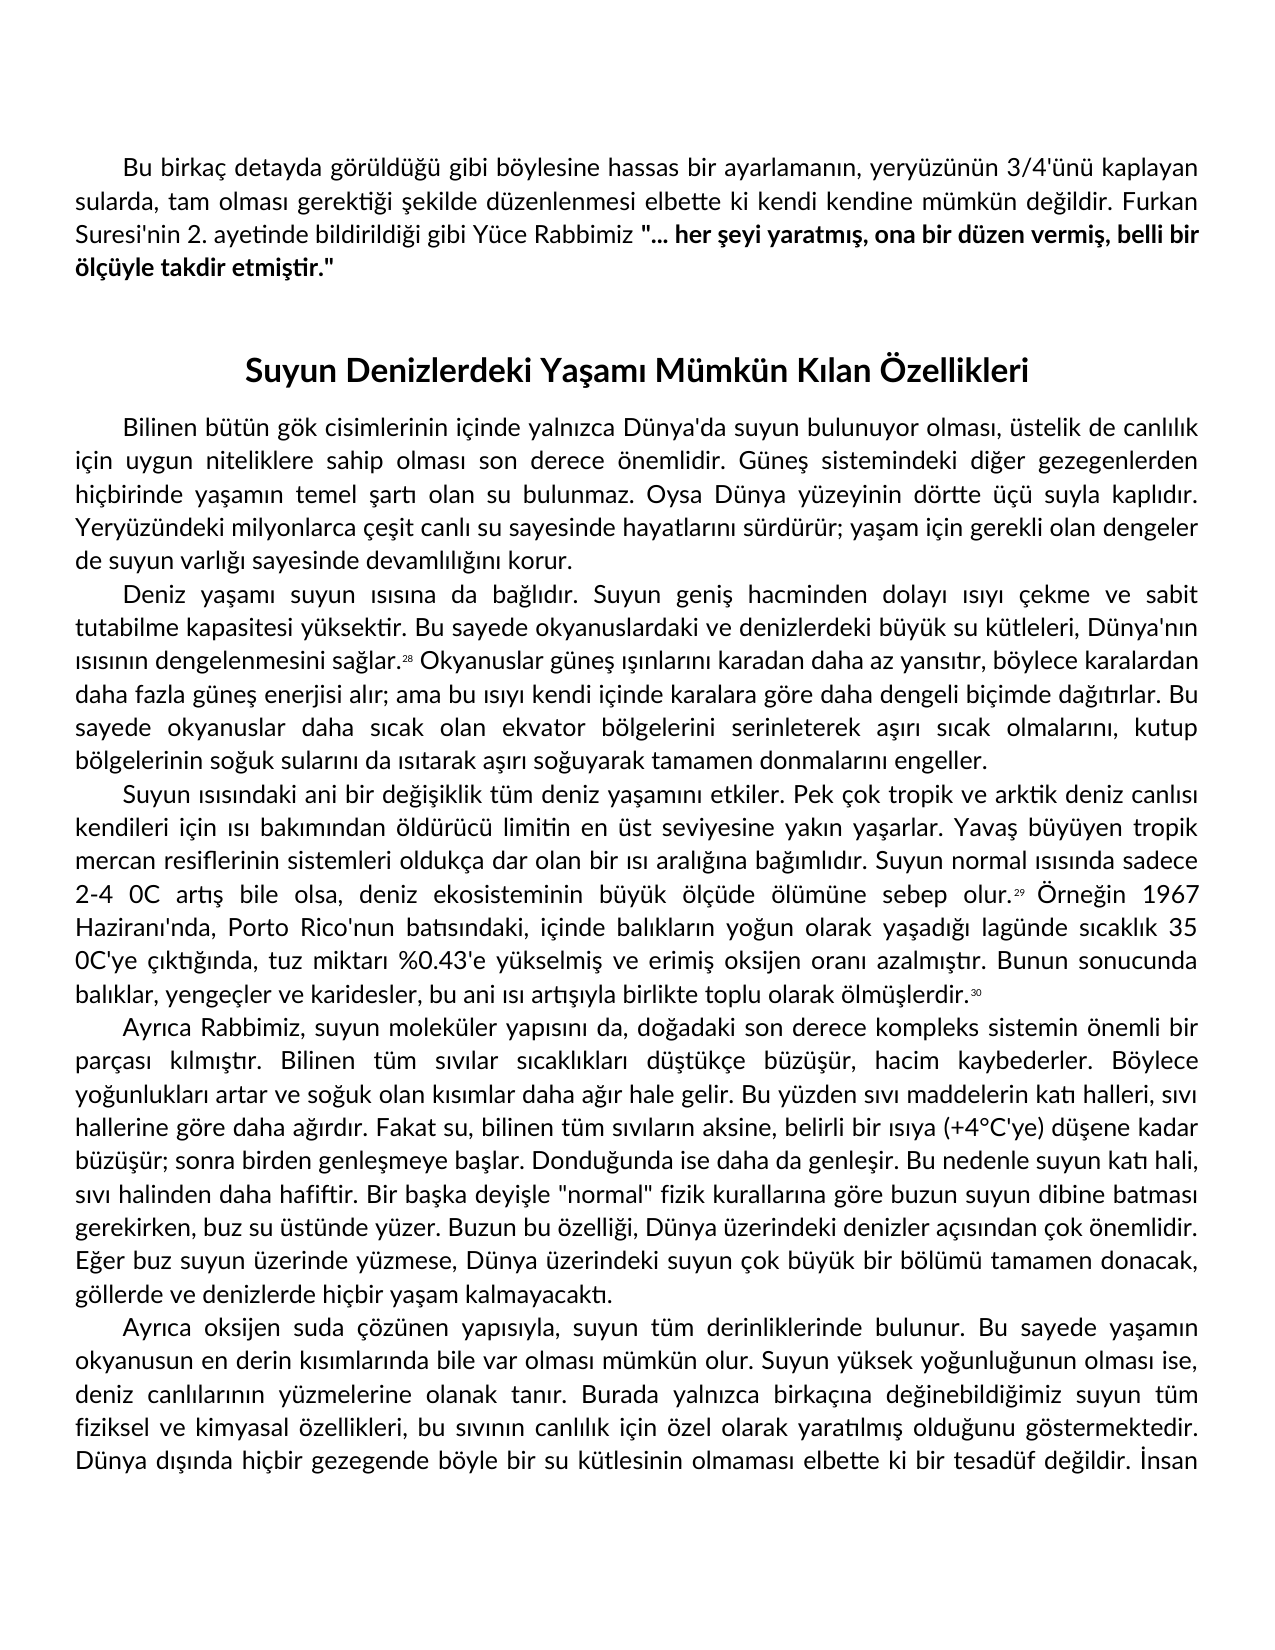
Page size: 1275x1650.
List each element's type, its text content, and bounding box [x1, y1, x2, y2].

text Ayrıca oksijen suda çözünen yapısıyla, suyun tüm derinliklerinde bulunur. Bu sayede yaşamın okyanusun en derin kısımlarında bile var olması mümkün olur. Suyun yüksek yoğunluğunun olması ise, deniz canlılarının yüzmelerine olanak tanır. Burada yalnızca birkaçına değinebildiğimiz suyun tüm fiziksel ve kimyasal özellikleri, bu sıvının canlılık için özel olarak yaratılmış olduğunu göstermektedir. Dünya dışında hiçbir gezegende böyle bir su kütlesinin olmaması elbette ki bir tesadüf değildir. İnsan [75, 1310, 1200, 1476]
text Ayrıca Rabbimiz, suyun moleküler yapısını da, doğadaki son derece kompleks sistemin önemli bir parçası kılmıştır. Bilinen tüm sıvılar sıcaklıkları düştükçe büzüşür, hacim kaybederler. Böylece yoğunlukları artar ve soğuk olan kısımlar daha ağır hale gelir. Bu yüzden sıvı maddelerin katı halleri, sıvı hallerine göre daha ağırdır. Fakat su, bilinen tüm sıvıların aksine, belirli bir ısıya (+4°C'ye) düşene kadar büzüşür; sonra birden genleşmeye başlar. Donduğunda ise daha da genleşir. Bu nedenle suyun katı hali, sıvı halinden daha hafiftir. Bir başka deyişle "normal" fizik kurallarına göre buzun suyun dibine batması gerekirken, buz su üstünde yüzer. Buzun bu özelliği, Dünya üzerindeki denizler açısından çok önemlidir. Eğer buz suyun üzerinde yüzmese, Dünya üzerindeki suyun çok büyük bir bölümü tamamen donacak, göllerde ve denizlerde hiçbir yaşam kalmayacaktı. [75, 1010, 1200, 1310]
text Suyun Denizlerdeki Yaşamı Mümkün Kılan Özellikleri [75, 346, 1200, 392]
text Suyun ısısındaki ani bir değişiklik tüm deniz yaşamını etkiler. Pek çok tropik ve arktik deniz canlısı kendileri için ısı bakımından öldürücü limitin en üst seviyesine yakın yaşarlar. Yavaş büyüyen tropik mercan resiflerinin sistemleri oldukça dar olan bir ısı aralığına bağımlıdır. Suyun normal ısısında sadece 2-4 0C artış bile olsa, deniz ekosisteminin büyük ölçüde ölümüne sebep olur.29 Örneğin 1967 Haziranı'nda, Porto Rico'nun batısındaki, içinde balıkların yoğun olarak yaşadığı lagünde sıcaklık 35 0C'ye çıktığında, tuz miktarı %0.43'e yükselmiş ve erimiş oksijen oranı azalmıştır. Bunun sonucunda balıklar, yengeçler ve karidesler, bu ani ısı artışıyla birlikte toplu olarak ölmüşlerdir.30 [75, 776, 1200, 1010]
text Deniz yaşamı suyun ısısına da bağlıdır. Suyun geniş hacminden dolayı ısıyı çekme ve sabit tutabilme kapasitesi yüksektir. Bu sayede okyanuslardaki ve denizlerdeki büyük su kütleleri, Dünya'nın ısısının dengelenmesini sağlar.28 Okyanuslar güneş ışınlarını karadan daha az yansıtır, böylece karalardan daha fazla güneş enerjisi alır; ama bu ısıyı kendi içinde karalara göre daha dengeli biçimde dağıtırlar. Bu sayede okyanuslar daha sıcak olan ekvator bölgelerini serinleterek aşırı sıcak olmalarını, kutup bölgelerinin soğuk sularını da ısıtarak aşırı soğuyarak tamamen donmalarını engeller. [75, 576, 1200, 776]
text Bilinen bütün gök cisimlerinin içinde yalnızca Dünya'da suyun bulunuyor olması, üstelik de canlılık için uygun niteliklere sahip olması son derece önemlidir. Güneş sistemindeki diğer gezegenlerden hiçbirinde yaşamın temel şartı olan su bulunmaz. Oysa Dünya yüzeyinin dörtte üçü suyla kaplıdır. Yeryüzündeki milyonlarca çeşit canlı su sayesinde hayatlarını sürdürür; yaşam için gerekli olan dengeler de suyun varlığı sayesinde devamlılığını korur. [75, 410, 1200, 576]
text Bu birkaç detayda görüldüğü gibi böylesine hassas bir ayarlamanın, yeryüzünün 3/4'ünü kaplayan sularda, tam olması gerektiği şekilde düzenlenmesi elbette ki kendi kendine mümkün değildir. Furkan Suresi'nin 2. ayetinde bildirildiği gibi Yüce Rabbimiz "... her şeyi yaratmış, ona bir düzen vermiş, belli bir ölçüyle takdir etmiştir." [75, 150, 1200, 283]
